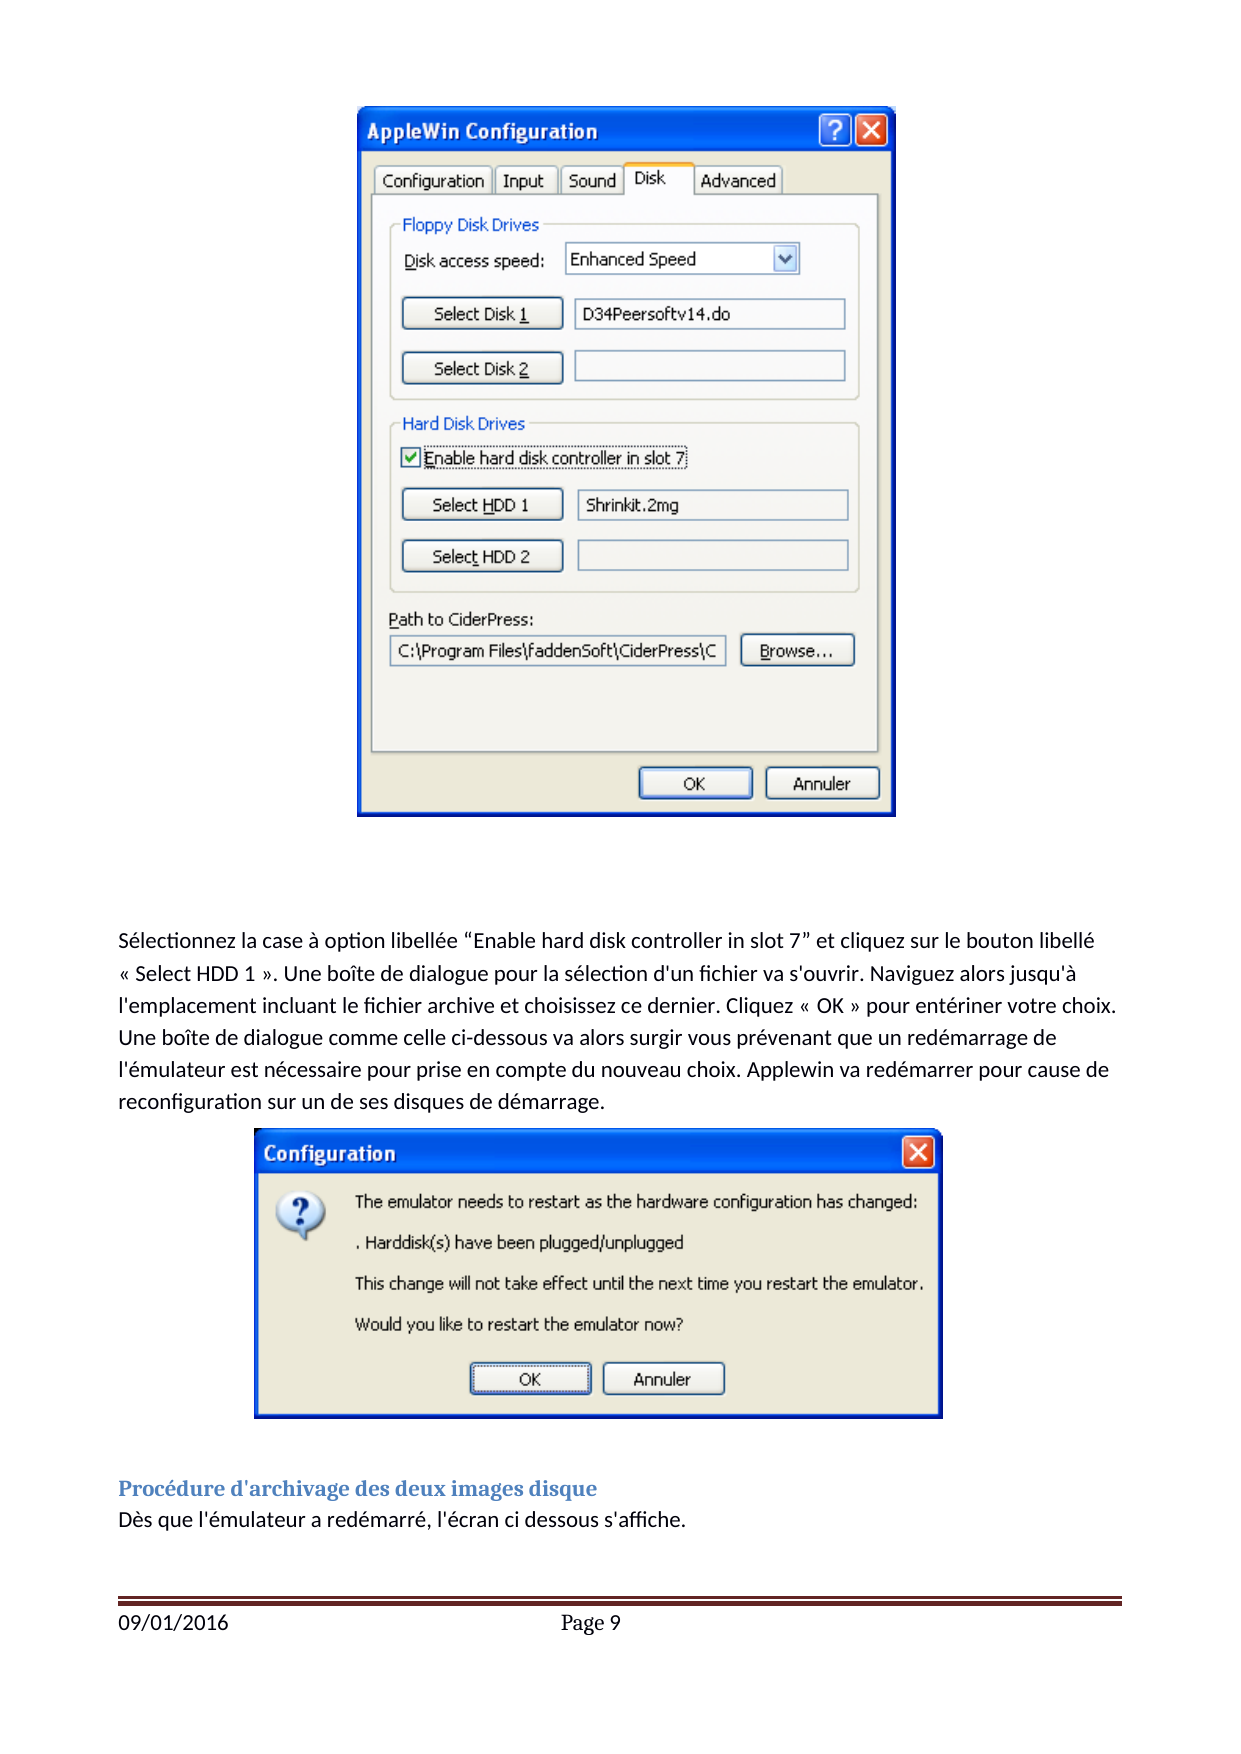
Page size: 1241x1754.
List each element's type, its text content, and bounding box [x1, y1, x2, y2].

subtitle Procédure d'archivage des deux images disque [118, 1475, 1122, 1502]
picture [254, 1128, 943, 1419]
text Dès que l'émulateur a redémarré, l'écran ci dessous s'affiche. [118, 1506, 1122, 1534]
picture [357, 106, 896, 817]
text Sélectionnez la case à option libellée “Enable hard disk controller in slot 7” et cliquez sur le bouton libellé « Select HDD 1 ». Une boîte de dialogue pour la sélection d'un fichier va s'ouvrir. Naviguez alors jusqu'à l'emplacement incluant le fichier archive et choisissez ce dernier. Cliquez « OK » pour entériner votre choix. Une boîte de dialogue comme celle ci-dessous va alors surgir vous prévenant que un redémarrage de l'émulateur est nécessaire pour prise en compte du nouveau choix. Applewin va redémarrer pour cause de reconfiguration sur un de ses disques de démarrage. [118, 926, 1122, 1115]
